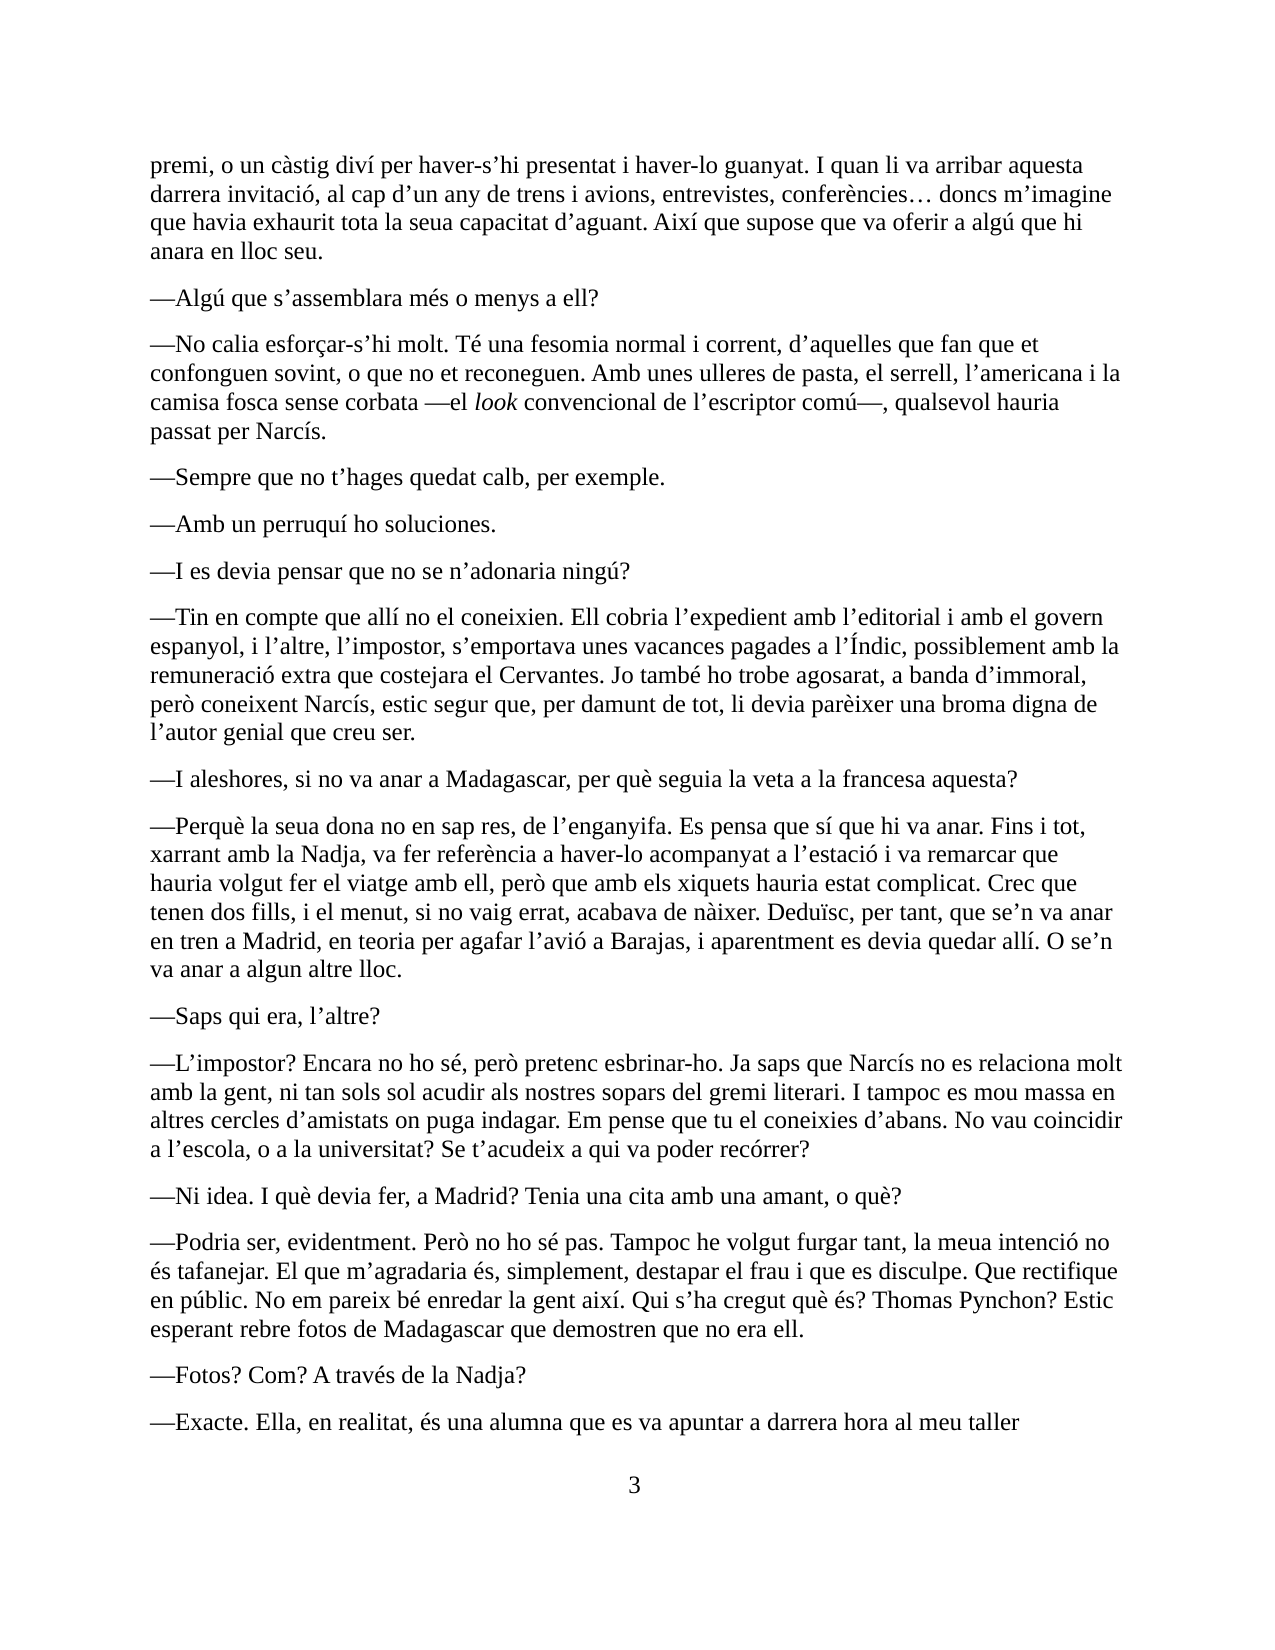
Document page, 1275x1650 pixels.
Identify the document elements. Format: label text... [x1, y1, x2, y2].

text —No calia esforçar-s’hi molt. Té una fesomia normal i corrent, d’aquelles que fan que et confonguen sovint, o que no et reconeguen. Amb unes ulleres de pasta, el serrell, l’americana i la camisa fosca sense corbata —el look convencional de l’escriptor comú—, qualsevol hauria passat per Narcís. [150, 329, 1125, 444]
text —Sempre que no t’hages quedat calb, per exemple. [150, 462, 1125, 491]
text premi, o un càstig diví per haver-s’hi presentat i haver-lo guanyat. I quan li va arribar aquesta darrera invitació, al cap d’un any de trens i avions, entrevistes, conferències… doncs m’imagine que havia exhaurit tota la seua capacitat d’aguant. Així que supose que va oferir a algú que hi anara en lloc seu. [150, 150, 1125, 265]
text —Podria ser, evidentment. Però no ho sé pas. Tampoc he volgut furgar tant, la meua intenció no és tafanejar. El que m’agradaria és, simplement, destapar el frau i que es disculpe. Que rectifique en públic. No em pareix bé enredar la gent així. Qui s’ha cregut què és? Thomas Pynchon? Estic esperant rebre fotos de Madagascar que demostren que no era ell. [150, 1227, 1125, 1342]
text —I es devia pensar que no se n’adonaria ningú? [150, 556, 1125, 584]
text —Amb un perruquí ho soluciones. [150, 509, 1125, 538]
text —Fotos? Com? A través de la Nadja? [150, 1360, 1125, 1389]
text —Tin en compte que allí no el coneixien. Ell cobria l’expedient amb l’editorial i amb el govern espanyol, i l’altre, l’impostor, s’emportava unes vacances pagades a l’Índic, possiblement amb la remuneració extra que costejara el Cervantes. Jo també ho trobe agosarat, a banda d’immoral, però coneixent Narcís, estic segur que, per damunt de tot, li devia parèixer una broma digna de l’autor genial que creu ser. [150, 602, 1125, 746]
text —Algú que s’assemblara més o menys a ell? [150, 283, 1125, 312]
text —Exacte. Ella, en realitat, és una alumna que es va apuntar a darrera hora al meu taller [150, 1407, 1125, 1436]
text —Saps qui era, l’altre? [150, 1001, 1125, 1030]
text —L’impostor? Encara no ho sé, però pretenc esbrinar-ho. Ja saps que Narcís no es relaciona molt amb la gent, ni tan sols sol acudir als nostres sopars del gremi literari. I tampoc es mou massa en altres cercles d’amistats on puga indagar. Em pense que tu el coneixies d’abans. No vau coincidir a l’escola, o a la universitat? Se t’acudeix a qui va poder recórrer? [150, 1048, 1125, 1163]
text —Perquè la seua dona no en sap res, de l’enganyifa. Es pensa que sí que hi va anar. Fins i tot, xarrant amb la Nadja, va fer referència a haver-lo acompanyat a l’estació i va remarcar que hauria volgut fer el viatge amb ell, però que amb els xiquets hauria estat complicat. Crec que tenen dos fills, i el menut, si no vaig errat, acabava de nàixer. Deduïsc, per tant, que se’n va anar en tren a Madrid, en teoria per agafar l’avió a Barajas, i aparentment es devia quedar allí. O se’n va anar a algun altre lloc. [150, 811, 1125, 983]
text —I aleshores, si no va anar a Madagascar, per què seguia la veta a la francesa aquesta? [150, 764, 1125, 793]
text —Ni idea. I què devia fer, a Madrid? Tenia una cita amb una amant, o què? [150, 1181, 1125, 1209]
